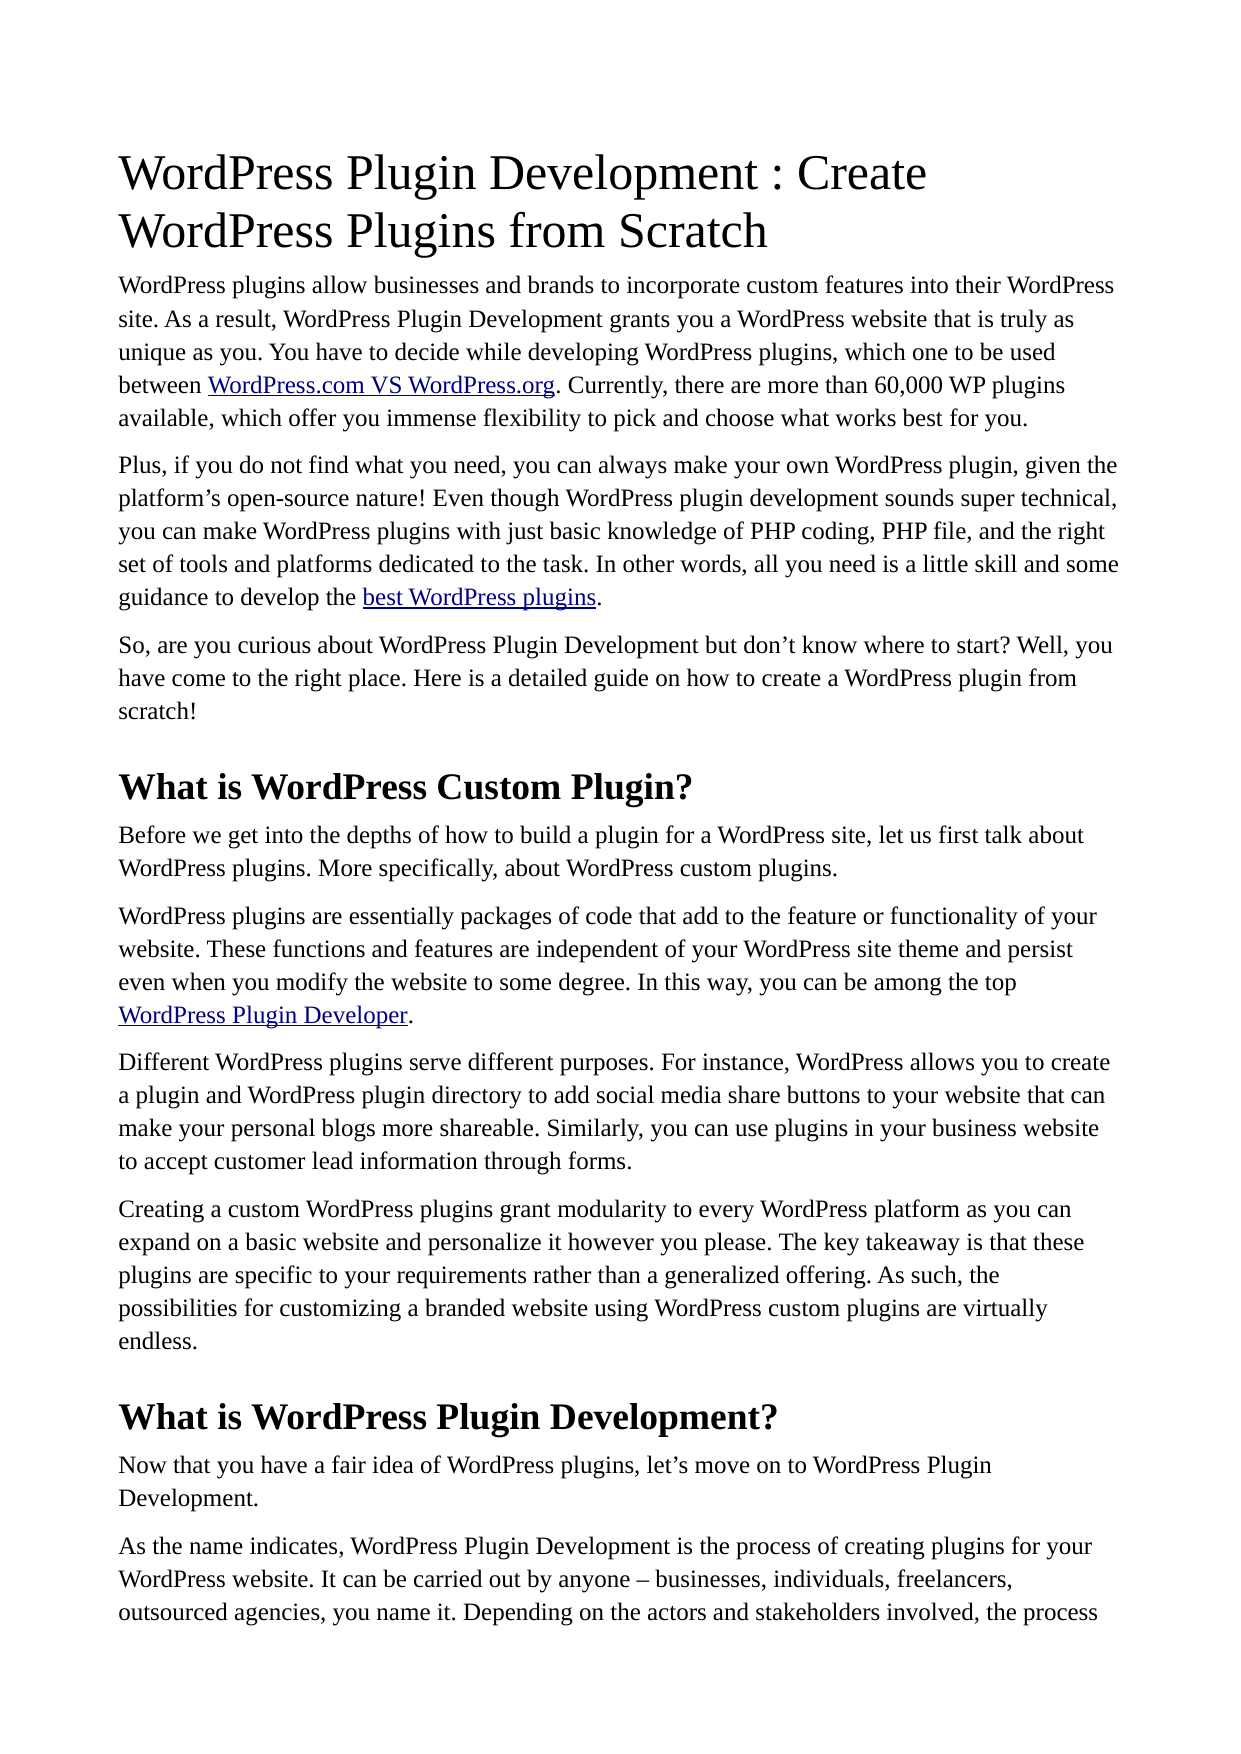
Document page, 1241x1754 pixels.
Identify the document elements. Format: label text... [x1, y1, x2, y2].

subtitle What is WordPress Custom Plugin? [118, 764, 1122, 808]
text So, are you curious about WordPress Plugin Development but don’t know where to start? Well, you have come to the right place. Here is a detailed guide on how to create a WordPress plugin from scratch! [118, 630, 1122, 725]
subtitle WordPress Plugin Development : Create WordPress Plugins from Scratch [118, 143, 1122, 258]
text Creating a custom WordPress plugins grant modularity to every WordPress platform as you can expand on a basic website and personalize it however you please. The key takeaway is that these plugins are specific to your requirements rather than a generalized offering. As such, the possibilities for customizing a branded website using WordPress custom plugins are virtually endless. [118, 1194, 1122, 1355]
text Now that you have a fair idea of WordPress plugins, let’s move on to WordPress Plugin Development. [118, 1450, 1122, 1512]
text Before we get into the depths of how to build a plugin for a WordPress site, let us first talk about WordPress plugins. More specifically, about WordPress custom plugins. [118, 820, 1122, 882]
text WordPress plugins are essentially packages of code that add to the feature or functionality of your website. These functions and features are independent of your WordPress site theme and persist even when you modify the website to some degree. In this way, you can be among the top WordPress Plugin Developer. [118, 901, 1122, 1028]
subtitle What is WordPress Plugin Development? [118, 1394, 1122, 1438]
text Different WordPress plugins serve different purposes. For instance, WordPress allows you to create a plugin and WordPress plugin directory to add social media share buttons to your website that can make your personal blogs more shareable. Similarly, you can use plugins in your business website to accept customer lead information through forms. [118, 1047, 1122, 1175]
text WordPress plugins allow businesses and brands to incorporate custom features into their WordPress site. As a result, WordPress Plugin Development grants you a WordPress website that is truly as unique as you. You have to decide while developing WordPress plugins, which one to be used between WordPress.com VS WordPress.org. Currently, there are more than 60,000 WP plugins available, which offer you immense flexibility to pick and choose what works best for you. [118, 271, 1122, 431]
text As the name indicates, WordPress Plugin Development is the process of creating plugins for your WordPress website. It can be carried out by anyone – businesses, individuals, freelancers, outsourced agencies, you name it. Depending on the actors and stakeholders involved, the process [118, 1531, 1122, 1626]
text Plus, if you do not find what you need, you can always make your own WordPress plugin, given the platform’s open-source nature! Even though WordPress plugin development sounds super technical, you can make WordPress plugins with just basic knowledge of PHP coding, PHP file, and the right set of tools and platforms dedicated to the task. In other words, all you need is a little skill and some guidance to develop the best WordPress plugins. [118, 450, 1122, 611]
